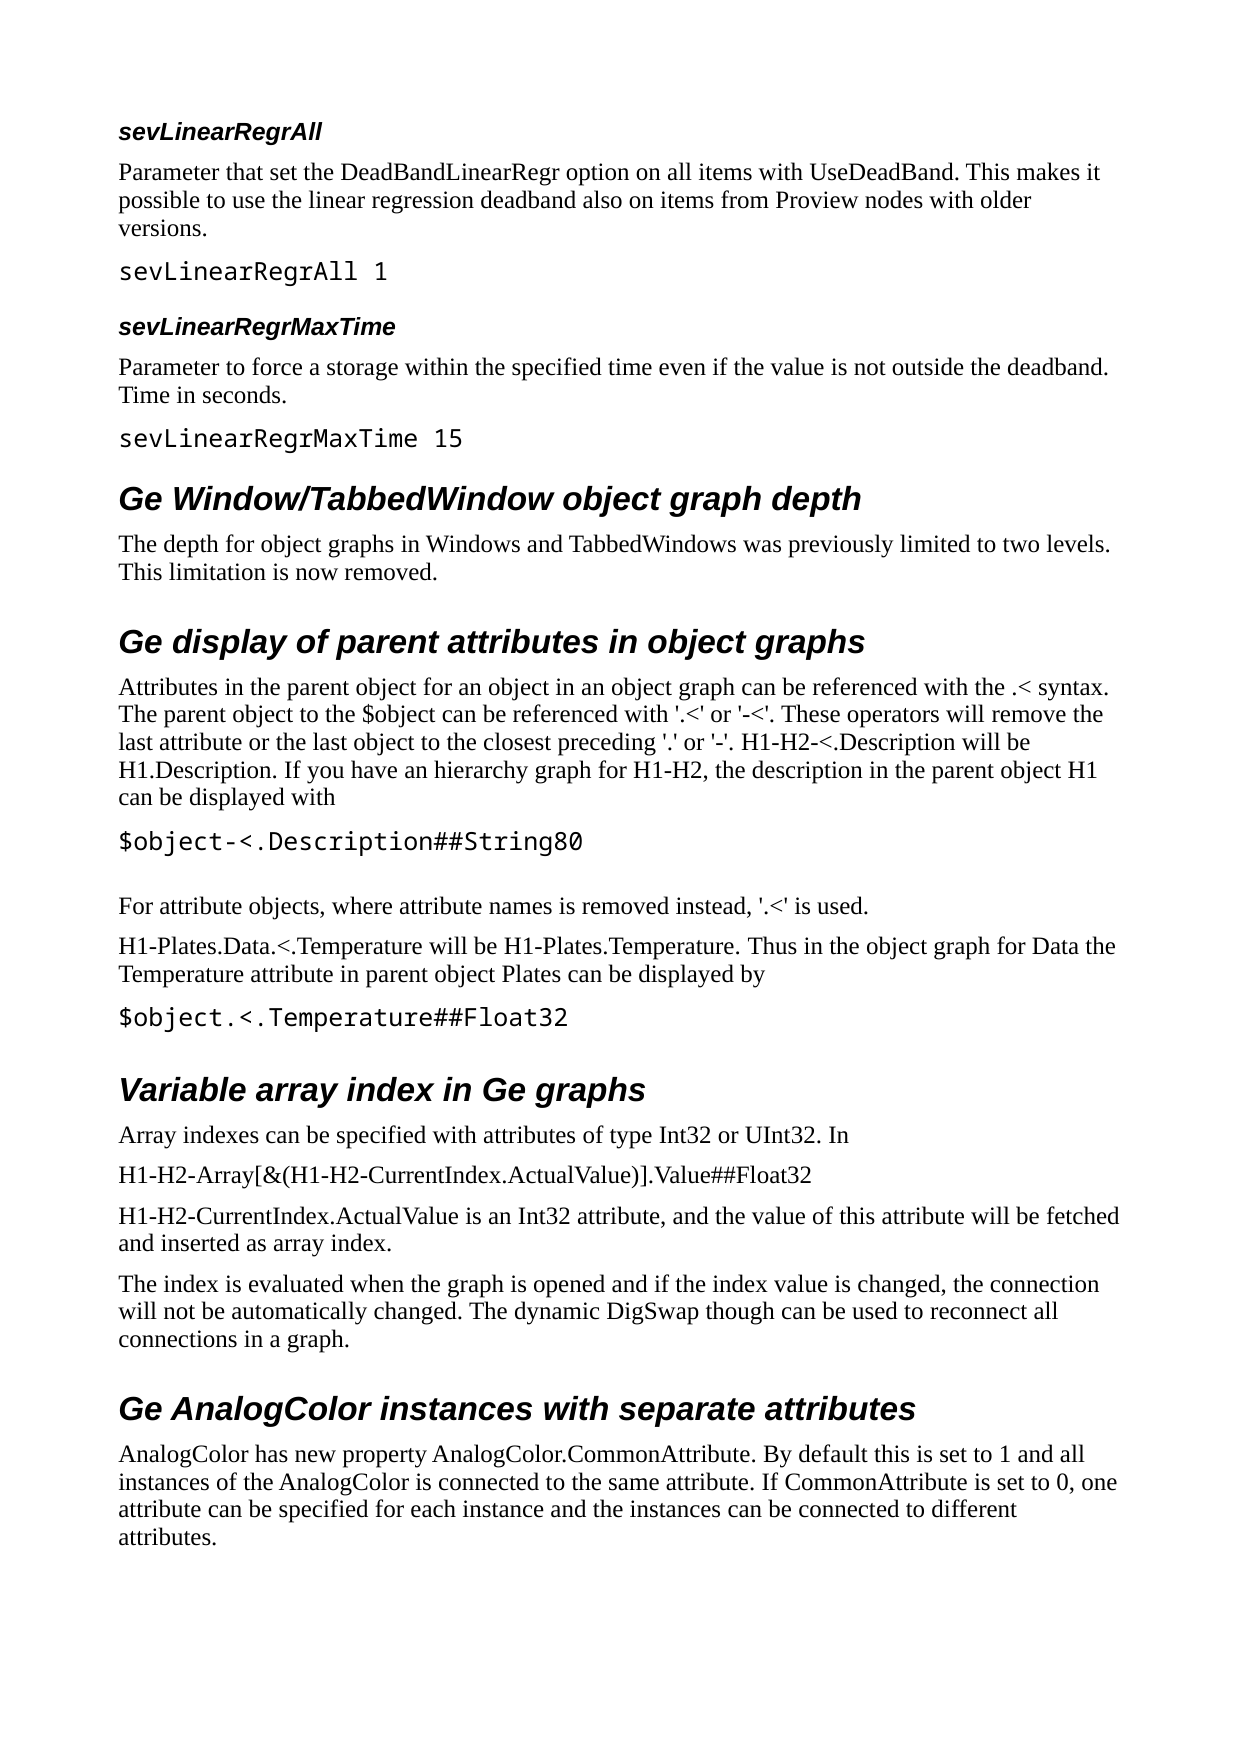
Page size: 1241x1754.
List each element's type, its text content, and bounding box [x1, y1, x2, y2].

text The depth for object graphs in Windows and TabbedWindows was previously limited to two levels. This limitation is now removed. [118, 530, 1122, 585]
text The index is evaluated when the graph is opened and if the index value is changed, the connection will not be automatically changed. The dynamic DigSwap though can be used to reconnect all connections in a graph. [118, 1270, 1122, 1353]
text sevLinearRegrAll 1 [118, 254, 1122, 288]
subtitle sevLinearRegrAll [118, 118, 1122, 146]
text $object.<.Temperature##Float32 [118, 1000, 1122, 1034]
subtitle Ge AnalogColor instances with separate attributes [118, 1390, 1122, 1428]
text H1-H2-CurrentIndex.ActualValue is an Int32 attribute, and the value of this attribute will be fetched and inserted as array index. [118, 1202, 1122, 1257]
text AnalogColor has new property AnalogColor.CommonAttribute. By default this is set to 1 and all instances of the AnalogColor is connected to the same attribute. If CommonAttribute is set to 0, one attribute can be specified for each instance and the instances can be connected to different attributes. [118, 1440, 1122, 1551]
text H1-H2-Array[&(H1-H2-CurrentIndex.ActualValue)].Value##Float32 [118, 1162, 1122, 1189]
text Attributes in the parent object for an object in an object graph can be referenced with the .< syntax. The parent object to the $object can be referenced with '.<' or '-<'. These operators will remove the last attribute or the last object to the closest preceding '.' or '-'. H1-H2-<.Description will be H1.Description. If you have an hierarchy graph for H1-H2, the description in the parent object H1 can be displayed with [118, 673, 1122, 811]
subtitle sevLinearRegrMaxTime [118, 313, 1122, 341]
text $object-<.Description##String80 [118, 824, 1122, 858]
text Parameter that set the DeadBandLinearRegr option on all items with UseDeadBand. This makes it possible to use the linear regression deadband also on items from Proview nodes with older versions. [118, 158, 1122, 241]
text Array indexes can be specified with attributes of type Int32 or UInt32. In [118, 1121, 1122, 1149]
subtitle Ge display of parent attributes in object graphs [118, 623, 1122, 660]
text Parameter to force a storage within the specified time even if the value is not outside the deadband. Time in seconds. [118, 353, 1122, 409]
subtitle Ge Window/TabbedWindow object graph depth [118, 480, 1122, 517]
subtitle Variable array index in Ge graphs [118, 1072, 1122, 1109]
text For attribute objects, where attribute names is removed instead, '.<' is used. [118, 892, 1122, 919]
text H1-Plates.Data.<.Temperature will be H1-Plates.Temperature. Thus in the object graph for Data the Temperature attribute in parent object Plates can be displayed by [118, 932, 1122, 987]
text sevLinearRegrMaxTime 15 [118, 421, 1122, 455]
